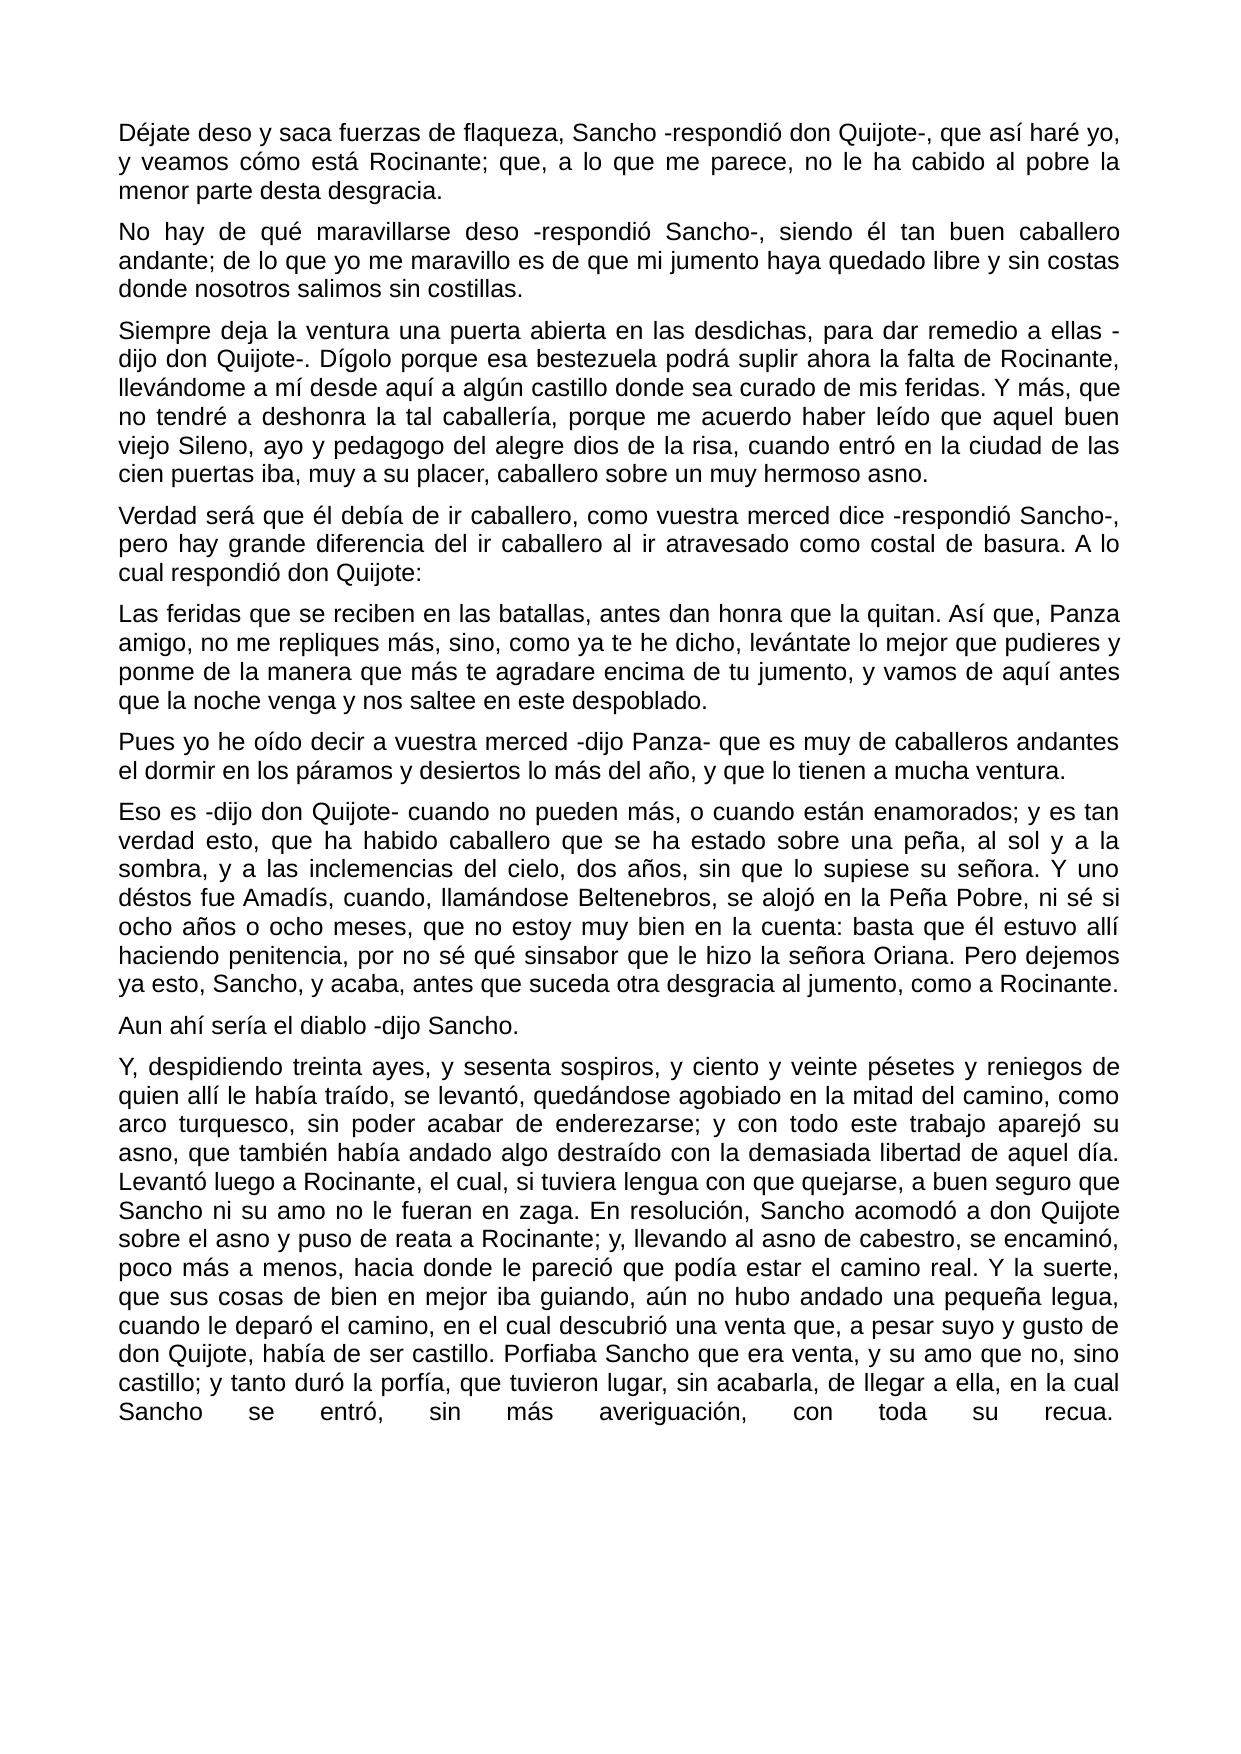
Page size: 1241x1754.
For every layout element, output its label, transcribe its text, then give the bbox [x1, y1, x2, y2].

text Y, despidiendo treinta ayes, y sesenta sospiros, y ciento y veinte pésetes y reniegos de quien allí le había traído, se levantó, quedándose agobiado en la mitad del camino, como arco turquesco, sin poder acabar de enderezarse; y con todo este trabajo aparejó su asno, que también había andado algo destraído con la demasiada libertad de aquel día. Levantó luego a Rocinante, el cual, si tuviera lengua con que quejarse, a buen seguro que Sancho ni su amo no le fueran en zaga. En resolución, Sancho acomodó a don Quijote sobre el asno y puso de reata a Rocinante; y, llevando al asno de cabestro, se encaminó, poco más a menos, hacia donde le pareció que podía estar el camino real. Y la suerte, que sus cosas de bien en mejor iba guiando, aún no hubo andado una pequeña legua, cuando le deparó el camino, en el cual descubrió una venta que, a pesar suyo y gusto de don Quijote, había de ser castillo. Porfiaba Sancho que era venta, y su amo que no, sino castillo; y tanto duró la porfía, que tuvieron lugar, sin acabarla, de llegar a ella, en la cual Sancho se entró, sin más averiguación, con toda su recua. [118, 1052, 1122, 1598]
text Eso es -dijo don Quijote- cuando no pueden más, o cuando están enamorados; y es tan verdad esto, que ha habido caballero que se ha estado sobre una peña, al sol y a la sombra, y a las inclemencias del cielo, dos años, sin que lo supiese su señora. Y uno déstos fue Amadís, cuando, llamándose Beltenebros, se alojó en la Peña Pobre, ni sé si ocho años o ocho meses, que no estoy muy bien en la cuenta: basta que él estuvo allí haciendo penitencia, por no sé qué sinsabor que le hizo la señora Oriana. Pero dejemos ya esto, Sancho, y acaba, antes que suceda otra desgracia al jumento, como a Rocinante. [118, 797, 1122, 998]
text No hay de qué maravillarse deso -respondió Sancho-, siendo él tan buen caballero andante; de lo que yo me maravillo es de que mi jumento haya quedado libre y sin costas donde nosotros salimos sin costillas. [118, 217, 1122, 303]
text Verdad será que él debía de ir caballero, como vuestra merced dice -respondió Sancho-, pero hay grande diferencia del ir caballero al ir atravesado como costal de basura. A lo cual respondió don Quijote: [118, 501, 1122, 587]
text Pues yo he oído decir a vuestra merced -dijo Panza- que es muy de caballeros andantes el dormir en los páramos y desiertos lo más del año, y que lo tienen a mucha ventura. [118, 727, 1122, 784]
text Déjate deso y saca fuerzas de flaqueza, Sancho -respondió don Quijote-, que así haré yo, y veamos cómo está Rocinante; que, a lo que me parece, no le ha cabido al pobre la menor parte desta desgracia. [118, 118, 1122, 204]
text Las feridas que se reciben en las batallas, antes dan honra que la quitan. Así que, Panza amigo, no me repliques más, sino, como ya te he dicho, levántate lo mejor que pudieres y ponme de la manera que más te agradare encima de tu jumento, y vamos de aquí antes que la noche venga y nos saltee en este despoblado. [118, 599, 1122, 714]
text Siempre deja la ventura una puerta abierta en las desdichas, para dar remedio a ellas -dijo don Quijote-. Dígolo porque esa bestezuela podrá suplir ahora la falta de Rocinante, llevándome a mí desde aquí a algún castillo donde sea curado de mis feridas. Y más, que no tendré a deshonra la tal caballería, porque me acuerdo haber leído que aquel buen viejo Sileno, ayo y pedagogo del alegre dios de la risa, cuando entró en la ciudad de las cien puertas iba, muy a su placer, caballero sobre un muy hermoso asno. [118, 316, 1122, 488]
text Aun ahí sería el diablo -dijo Sancho. [118, 1011, 1122, 1039]
